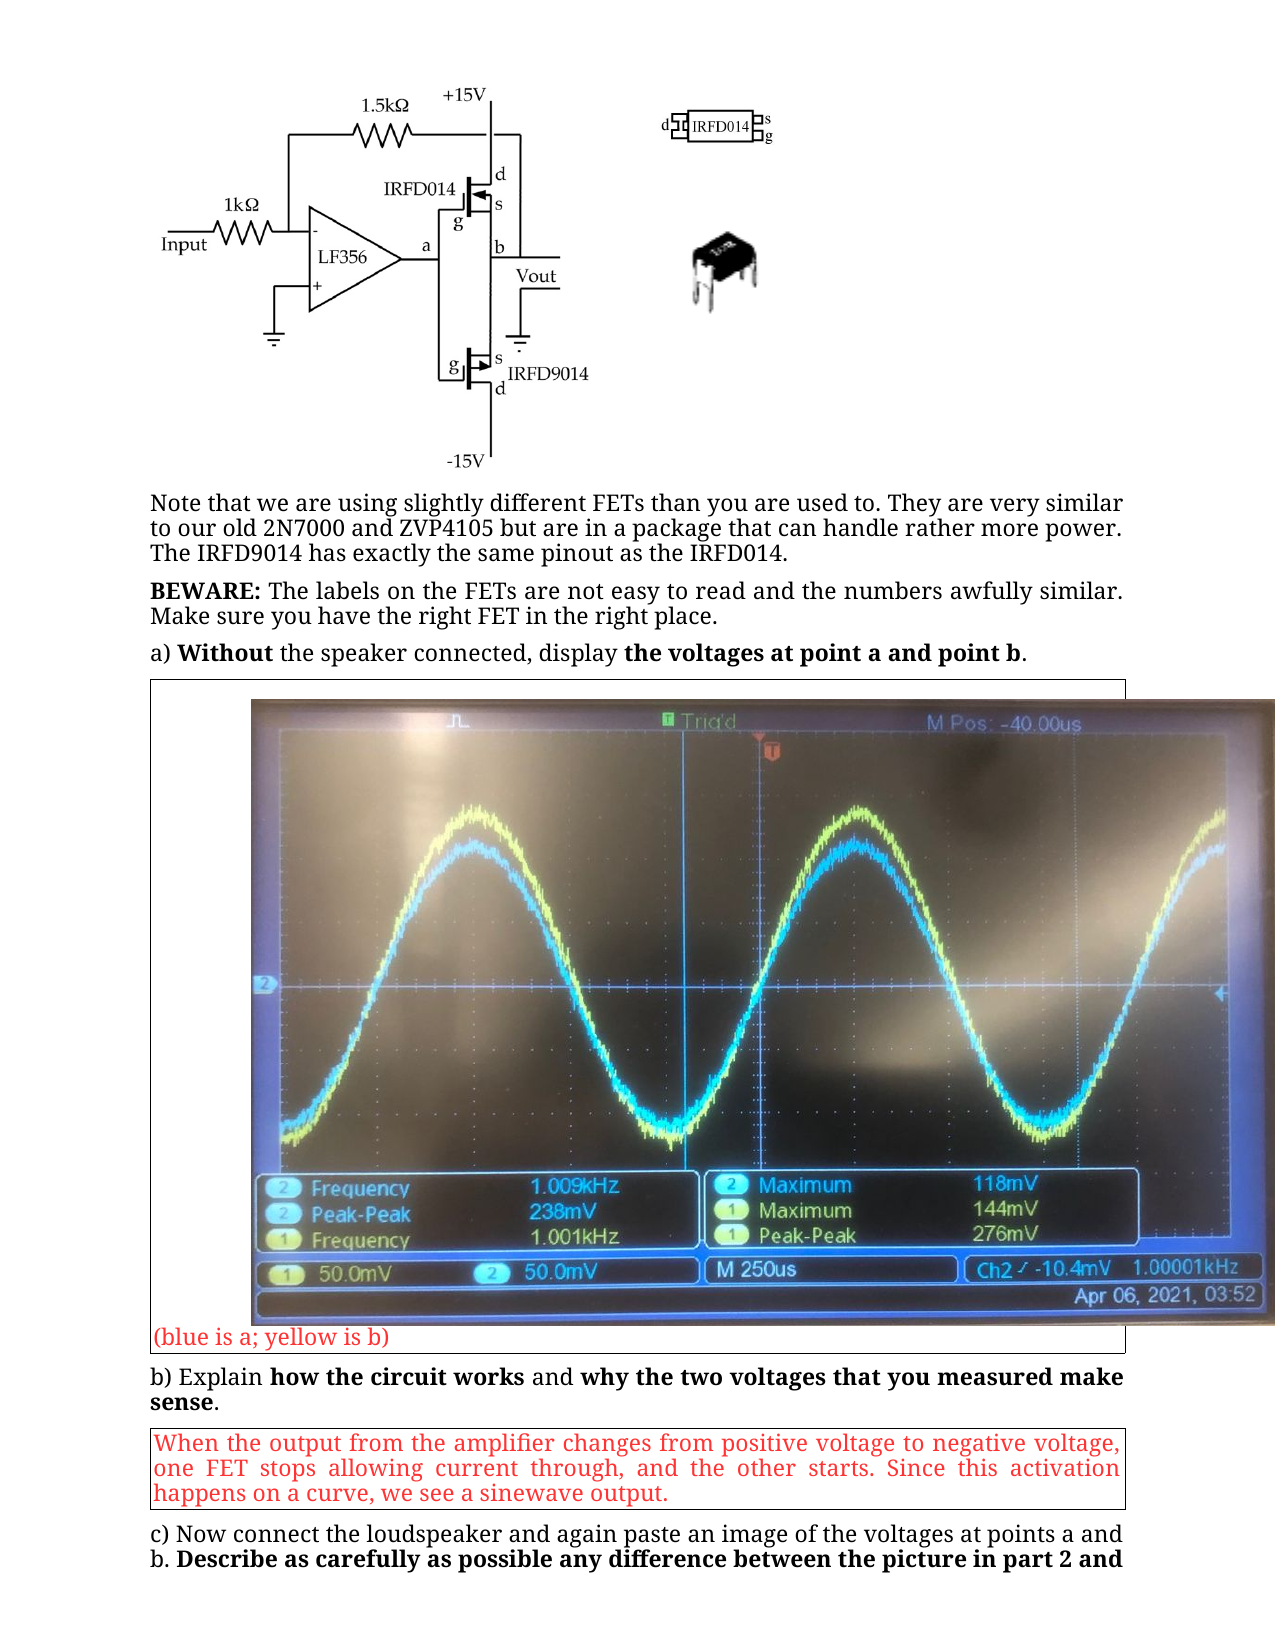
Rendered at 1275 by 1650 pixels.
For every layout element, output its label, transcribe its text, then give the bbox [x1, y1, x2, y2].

text c) Now connect the loudspeaker and again paste an image of the voltages at points a and b. Describe as carefully as possible any difference between the picture in part 2 and [150, 1522, 1125, 1572]
text b) Explain how the circuit works and why the two voltages that you measured make sense. [150, 1366, 1125, 1416]
picture [156, 81, 593, 476]
text a) Without the speaker connected, display the voltages at point a and point b. [150, 642, 1125, 667]
text BEWARE: The labels on the FETs are not easy to read and the numbers awfully similar. Make sure you have the right FET in the right place. [150, 579, 1125, 629]
text (blue is a; yellow is b) [151, 680, 1125, 1353]
picture [658, 108, 776, 146]
text Note that we are using slightly different FETs than you are used to. They are very similar to our old 2N7000 and ZVP4105 but are in a package that can handle rather more power. The IRFD9014 has exactly the same pinout as the IRFD014. [150, 492, 1125, 567]
picture [251, 699, 1275, 1326]
text When the output from the amplifier changes from positive voltage to negative voltage, one FET stops allowing current through, and the other starts. Since this activation happens on a curve, we see a sinewave output. [151, 1429, 1125, 1509]
